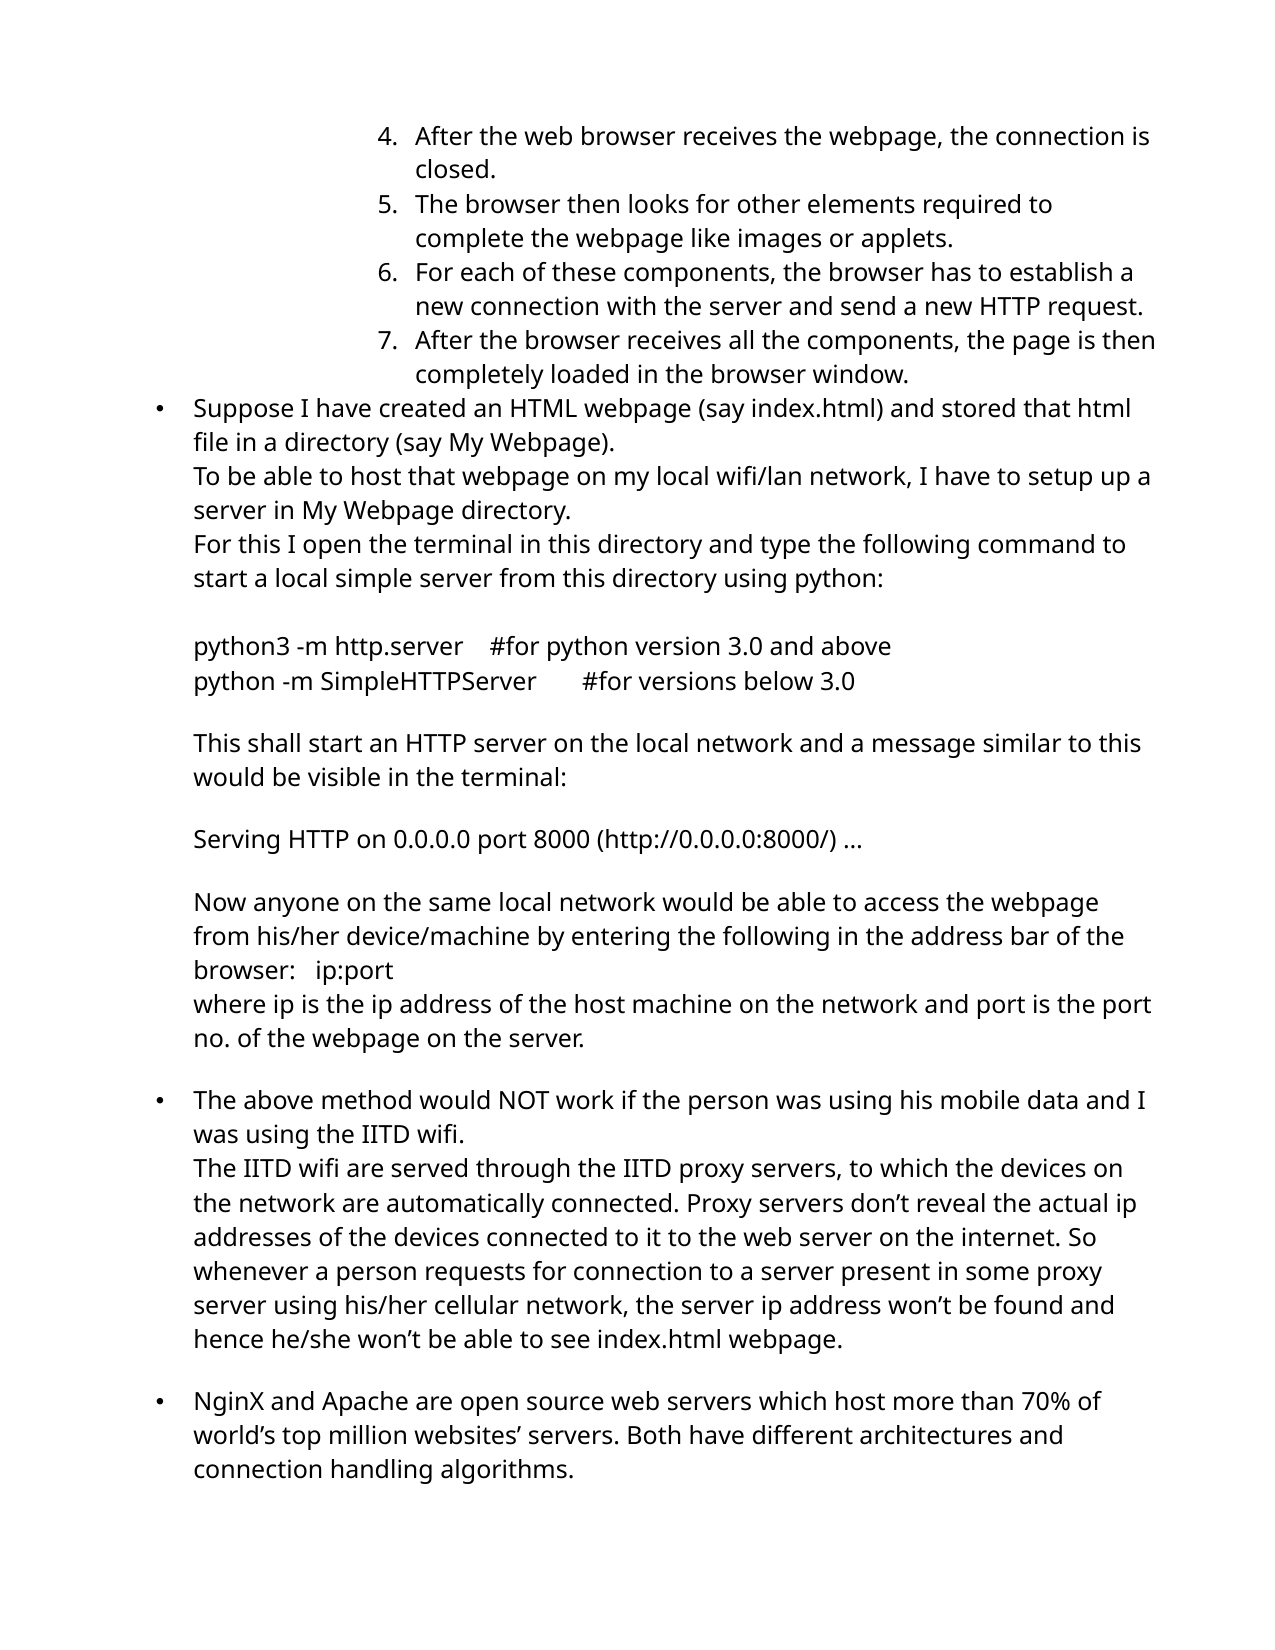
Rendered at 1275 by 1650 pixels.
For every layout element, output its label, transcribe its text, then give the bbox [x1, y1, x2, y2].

list where ip is the ip address of the host machine on the network and port is the port no. of the webpage on the server. [156, 987, 1157, 1055]
list The above method would NOT work if the person was using his mobile data and I was using the IITD wifi. [156, 1083, 1157, 1151]
list After the browser receives all the components, the page is then completely loaded in the browser window. [377, 322, 1157, 391]
list Now anyone on the same local network would be able to access the webpage from his/her device/machine by entering the following in the address bar of the browser: ip:port [156, 884, 1157, 987]
list To be able to host that webpage on my local wifi/lan network, I have to setup up a server in My Webpage directory. [156, 459, 1157, 527]
list The IITD wifi are served through the IITD proxy servers, to which the devices on the network are automatically connected. Proxy servers don’t reveal the actual ip addresses of the devices connected to it to the web server on the internet. So whenever a person requests for connection to a server present in some proxy server using his/her cellular network, the server ip address won’t be found and hence he/she won’t be able to see index.html webpage. [156, 1151, 1157, 1356]
list The browser then looks for other elements required to complete the webpage like images or applets. [377, 186, 1157, 254]
list For each of these components, the browser has to establish a new connection with the server and send a new HTTP request. [377, 254, 1157, 322]
list Suppose I have created an HTML webpage (say index.html) and stored that html file in a directory (say My Webpage). [156, 391, 1157, 459]
list For this I open the terminal in this directory and type the following command to start a local simple server from this directory using python: [156, 527, 1157, 595]
list python3 -m http.server #for python version 3.0 and above [156, 629, 1157, 663]
list After the web browser receives the webpage, the connection is closed. [377, 118, 1157, 186]
list NginX and Apache are open source web servers which host more than 70% of world’s top million websites’ servers. Both have different architectures and connection handling algorithms. [156, 1384, 1157, 1486]
list Serving HTTP on 0.0.0.0 port 8000 (http://0.0.0.0:8000/) … [156, 822, 1157, 856]
list python -m SimpleHTTPServer #for versions below 3.0 [156, 663, 1157, 697]
list This shall start an HTTP server on the local network and a message similar to this would be visible in the terminal: [156, 726, 1157, 794]
